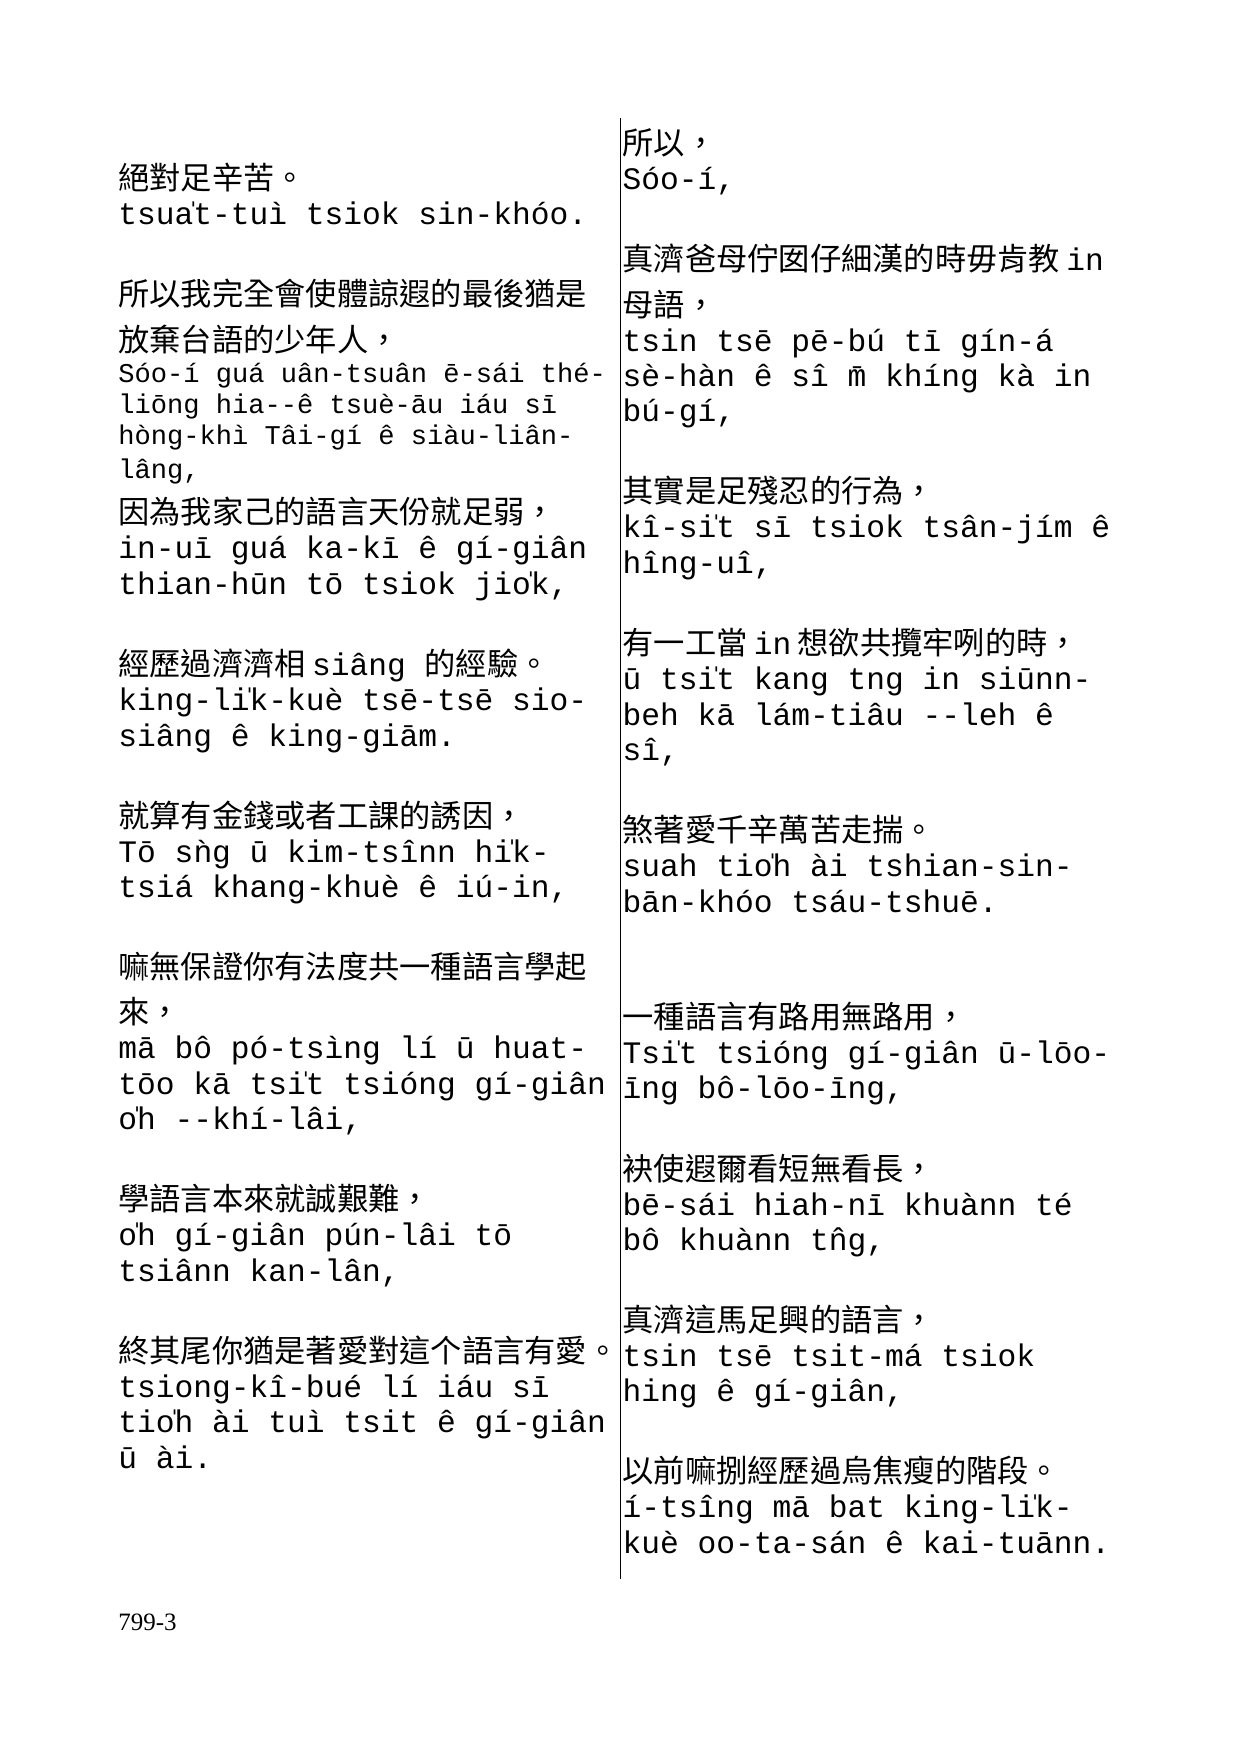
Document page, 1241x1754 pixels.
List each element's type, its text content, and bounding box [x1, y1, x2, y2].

text king-li̍k-kuè tsē-tsē sio-siâng ê king-giām. [118, 685, 618, 756]
text í-tsîng mā bat king-li̍k-kuè oo-ta-sán ê kai-tuānn. [622, 1492, 1122, 1563]
text Tsi̍t tsióng gí-giân ū-lōo-īng bô-lōo-īng, [622, 1037, 1122, 1108]
text 真濟這馬足興的語言， [622, 1295, 1122, 1340]
text Tō sǹg ū kim-tsînn hi̍k-tsiá khang-khuè ê iú-in, [118, 836, 618, 907]
text in-uī guá ka-kī ê gí-giân thian-hūn tō tsiok jio̍k, [118, 533, 618, 604]
text 其實是足殘忍的行為， [622, 467, 1122, 512]
text 終其尾你猶是著愛對這个語言有愛。 [118, 1326, 618, 1371]
text 所以我完全會使體諒遐的最後猶是放棄台語的少年人， [118, 269, 618, 360]
text kî-si̍t sī tsiok tsân-jím ê hîng-uî, [622, 512, 1122, 583]
text suah tio̍h ài tshian-sin-bān-khóo tsáu-tshuē. [622, 851, 1122, 921]
text Sóo-í guá uân-tsuân ē-sái thé-liōng hia--ê tsuè-āu iáu sī hòng-khì Tâi-gí ê siàu-liân-lâng, [118, 360, 618, 488]
text 煞著愛千辛萬苦走揣。 [622, 805, 1122, 851]
text 嘛無保證你有法度共一種語言學起來， [118, 942, 618, 1033]
text tsin tsē pē-bú tī gín-á sè-hàn ê sî m̄ khíng kà in bú-gí, [622, 325, 1122, 431]
text tsin tsē tsit-má tsiok hing ê gí-giân, [622, 1340, 1122, 1411]
text 學語言本來就誠艱難， [118, 1174, 618, 1220]
text 因為我家己的語言天份就足弱， [118, 488, 618, 533]
text 一種語言有路用無路用， [622, 992, 1122, 1037]
text o̍h gí-giân pún-lâi tō tsiânn kan-lân, [118, 1220, 618, 1291]
text bē-sái hiah-nī khuànn té bô khuànn tn̂g, [622, 1189, 1122, 1260]
text ū tsi̍t kang tng in siūnn-beh kā lám-tiâu --leh ê sî, [622, 664, 1122, 770]
text 以前嘛捌經歷過烏焦瘦的階段。 [622, 1447, 1122, 1492]
text 有一工當in想欲共攬牢咧的時， [622, 618, 1122, 664]
text Sóo-í, [622, 163, 1122, 199]
text 經歷過濟濟相siâng 的經驗。 [118, 639, 618, 685]
text 絕對足辛苦。 [118, 153, 618, 199]
text 就算有金錢或者工課的誘因， [118, 791, 618, 836]
text tsiong-kî-bué lí iáu sī tio̍h ài tuì tsit ê gí-giân ū ài. [118, 1371, 618, 1477]
text 所以， [622, 118, 1122, 163]
text tsua̍t-tuì tsiok sin-khóo. [118, 199, 618, 234]
text mā bô pó-tsìng lí ū huat-tōo kā tsi̍t tsióng gí-giân o̍h --khí-lâi, [118, 1033, 618, 1139]
text 真濟爸母佇囡仔細漢的時毋肯教in母語， [622, 234, 1122, 325]
text 袂使遐爾看短無看長， [622, 1144, 1122, 1189]
